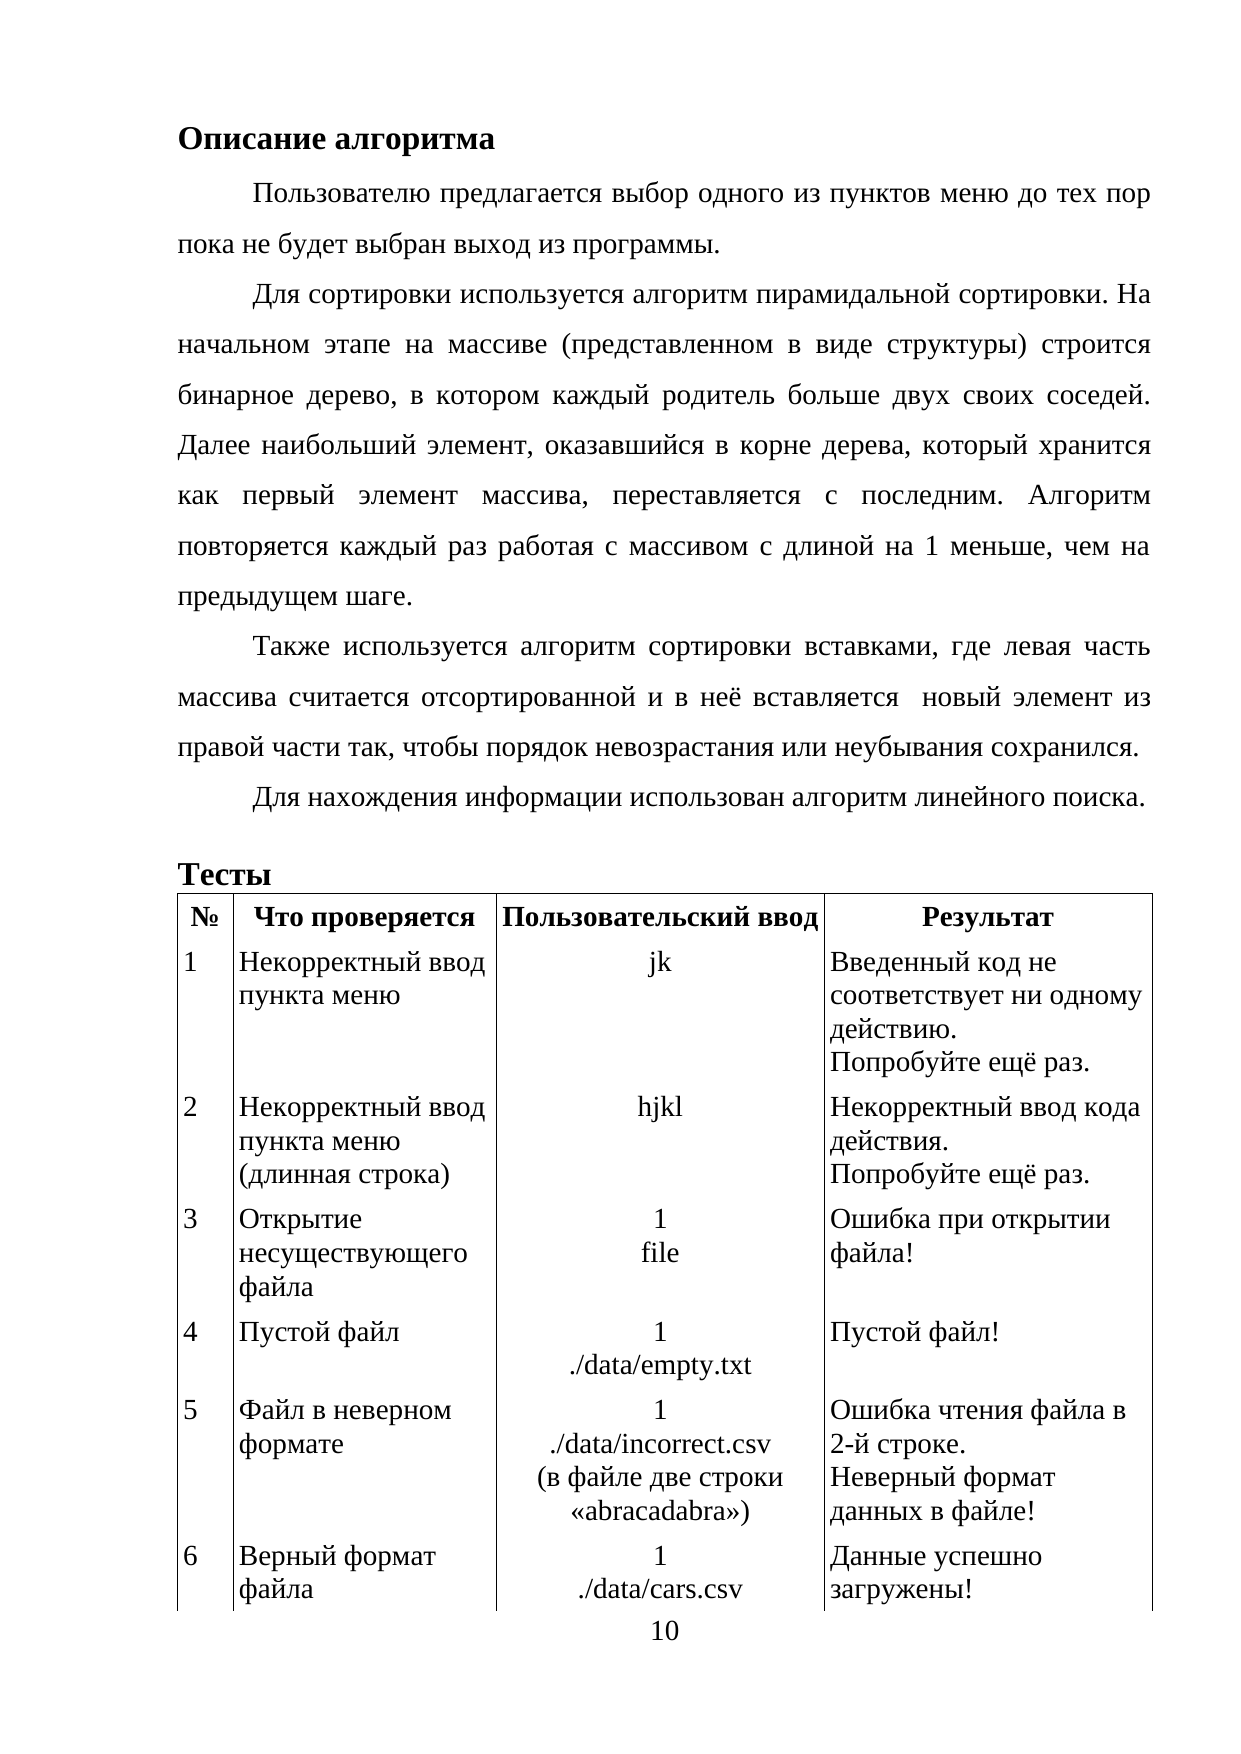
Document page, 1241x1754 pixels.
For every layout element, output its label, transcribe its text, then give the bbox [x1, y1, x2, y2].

table_cell Данные успешно загружены! [825, 1532, 1152, 1611]
table_cell 3 [178, 1196, 233, 1308]
table_cell 1 ./data/incorrect.csv (в файле две строки «abracadabra») [497, 1386, 824, 1532]
table_header № [178, 894, 233, 938]
table_header Пользовательский ввод [497, 894, 824, 938]
table_cell 1 file [497, 1196, 824, 1308]
text Для сортировки используется алгоритм пирамидальной сортировки. На начальном этапе на массиве (представленном в виде структуры) строится бинарное дерево, в котором каждый родитель больше двух своих соседей. Далее наибольший элемент, оказавшийся в корне дерева, который хранится как первый элемент массива, переставляется с последним. Алгоритм повторяется каждый раз работая с массивом с длиной на 1 меньше, чем на предыдущем шаге. [177, 276, 1152, 612]
table_header Результат [825, 894, 1152, 938]
table_cell 5 [178, 1386, 233, 1532]
table_cell jk [497, 938, 824, 1084]
table_cell Ошибка при открытии файла! [825, 1196, 1152, 1308]
table_cell Файл в неверном формате [234, 1386, 496, 1532]
table_cell Пустой файл [234, 1308, 496, 1386]
table_cell Введенный код не соответствует ни одному действию. Попробуйте ещё раз. [825, 938, 1152, 1084]
table_cell 1 ./data/cars.csv [497, 1532, 824, 1611]
subtitle Описание алгоритма [177, 118, 1152, 156]
table_cell 1 ./data/empty.txt [497, 1308, 824, 1386]
table_cell Некорректный ввод кода действия. Попробуйте ещё раз. [825, 1084, 1152, 1196]
table_cell 2 [178, 1084, 233, 1196]
table_cell hjkl [497, 1084, 824, 1196]
text Также используется алгоритм сортировки вставками, где левая часть массива считается отсортированной и в неё вставляется новый элемент из правой части так, чтобы порядок невозрастания или неубывания сохранился. [177, 628, 1152, 763]
table_cell 4 [178, 1308, 233, 1386]
text Для нахождения информации использован алгоритм линейного поиска. [177, 779, 1152, 813]
text Пользователю предлагается выбор одного из пунктов меню до тех пор пока не будет выбран выход из программы. [177, 176, 1152, 259]
table_cell 1 [178, 938, 233, 1084]
table_cell Пустой файл! [825, 1308, 1152, 1386]
table_cell Ошибка чтения файла в 2-й строке. Неверный формат данных в файле! [825, 1386, 1152, 1532]
table_cell Некорректный ввод пункта меню (длинная строка) [234, 1084, 496, 1196]
subtitle Тесты [177, 855, 1152, 893]
table_cell Верный формат файла [234, 1532, 496, 1611]
table_cell Открытие несуществующего файла [234, 1196, 496, 1308]
table_header Что проверяется [234, 894, 496, 938]
table_cell 6 [178, 1532, 233, 1611]
table_cell Некорректный ввод пункта меню [234, 938, 496, 1084]
